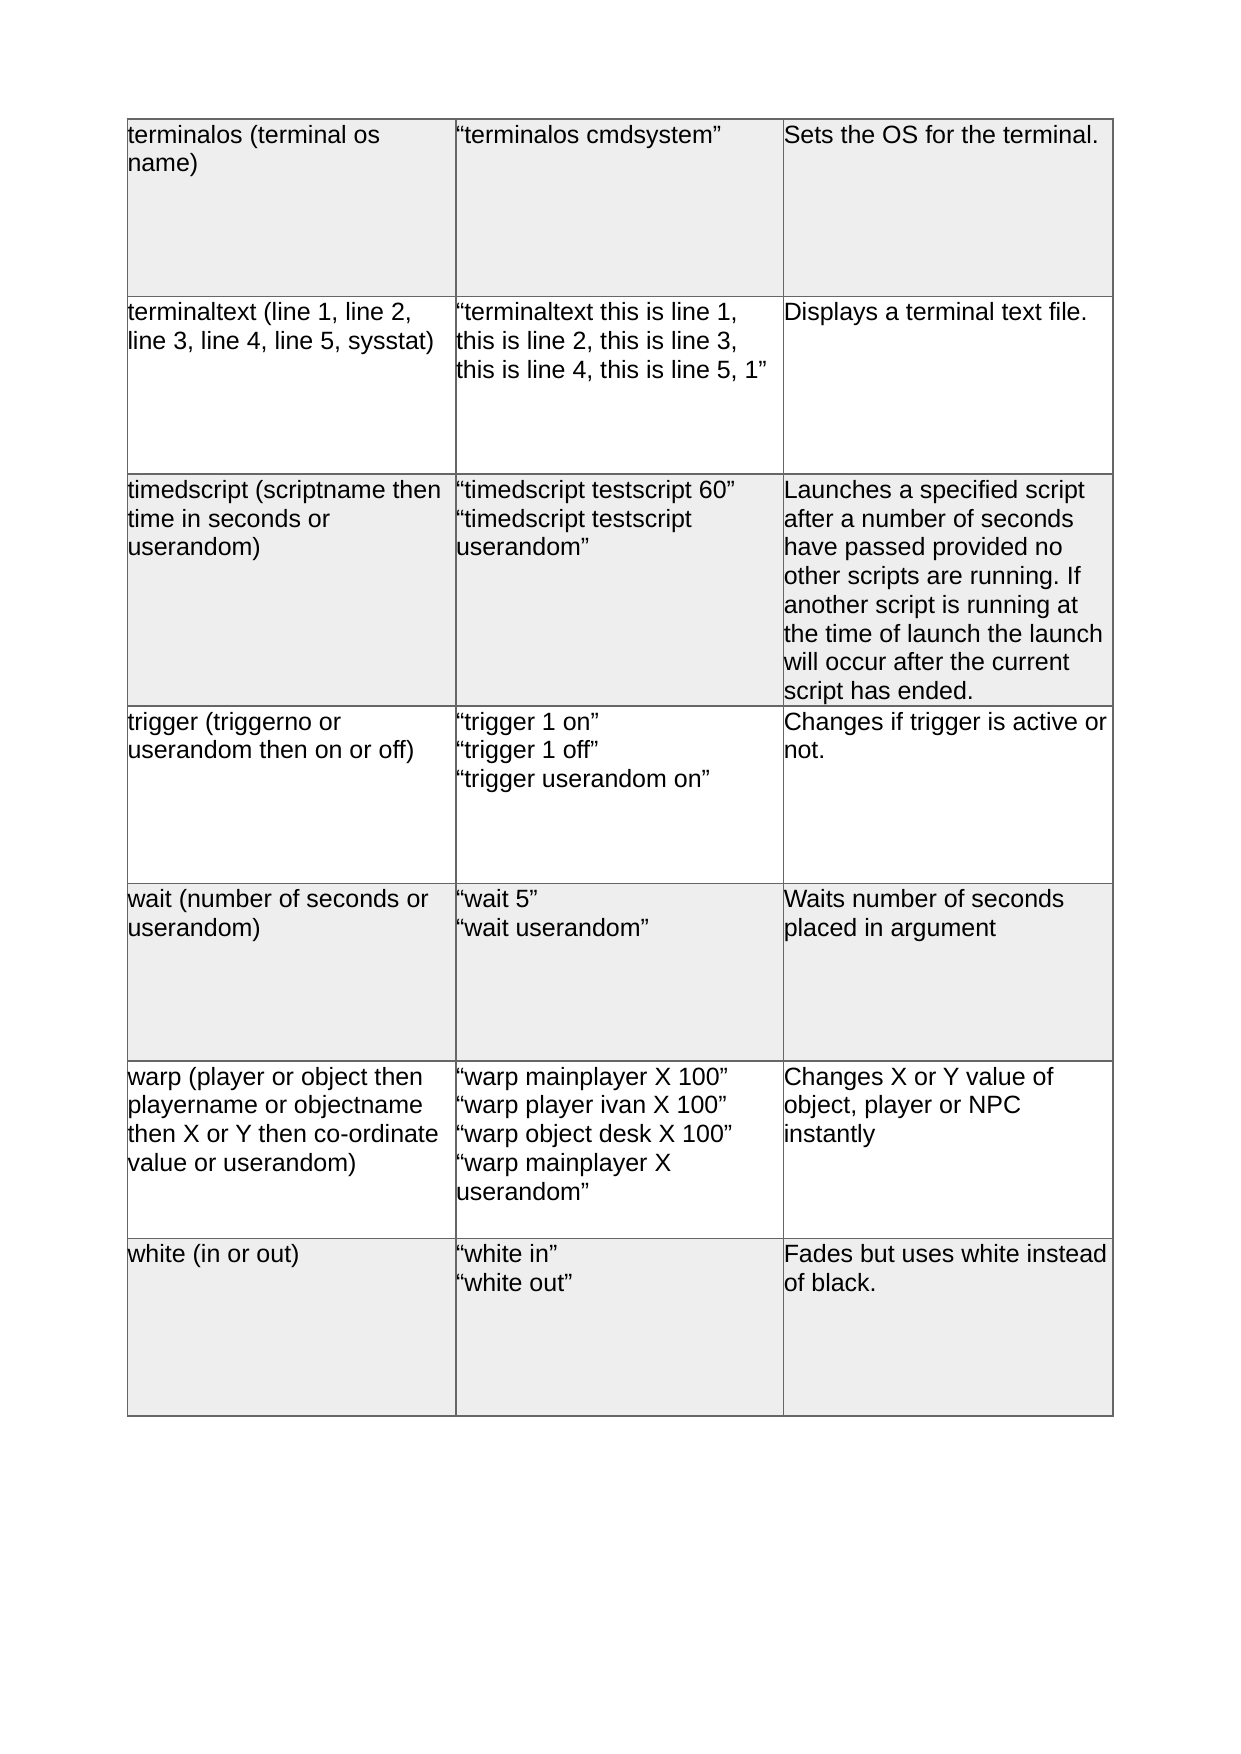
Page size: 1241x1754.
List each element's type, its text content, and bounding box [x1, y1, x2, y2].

table_cell white (in or out) [128, 1239, 455, 1415]
table_cell “terminalos cmdsystem” [457, 120, 783, 296]
table_cell trigger (triggerno or userandom then on or off) [128, 707, 455, 882]
table_cell timedscript (scriptname then time in seconds or userandom) [128, 475, 455, 705]
table_cell warp (player or object then playername or objectname then X or Y then co-ordinate value or userandom) [128, 1062, 455, 1238]
table_cell terminalos (terminal os name) [128, 120, 455, 296]
table_cell Launches a specified script after a number of seconds have passed provided no other scripts are running. If another script is running at the time of launch the launch will occur after the current script has ended. [784, 475, 1112, 705]
table_cell “terminaltext this is line 1, this is line 2, this is line 3, this is line 4, this is line 5, 1” [457, 297, 783, 473]
table_cell terminaltext (line 1, line 2, line 3, line 4, line 5, sysstat) [128, 297, 455, 473]
table_cell “white in” “white out” [457, 1239, 783, 1415]
table_cell “warp mainplayer X 100” “warp player ivan X 100” “warp object desk X 100” “warp mainplayer X userandom” [457, 1062, 783, 1238]
table_cell Changes if trigger is active or not. [784, 707, 1112, 882]
table_cell “wait 5” “wait userandom” [457, 884, 783, 1060]
table_cell Sets the OS for the terminal. [784, 120, 1112, 296]
table_cell wait (number of seconds or userandom) [128, 884, 455, 1060]
table_cell “trigger 1 on” “trigger 1 off” “trigger userandom on” [457, 707, 783, 882]
table_cell Waits number of seconds placed in argument [784, 884, 1112, 1060]
table_cell Displays a terminal text file. [784, 297, 1112, 473]
table_cell Fades but uses white instead of black. [784, 1239, 1112, 1415]
table_cell Changes X or Y value of object, player or NPC instantly [784, 1062, 1112, 1238]
table_cell “timedscript testscript 60” “timedscript testscript userandom” [457, 475, 783, 705]
